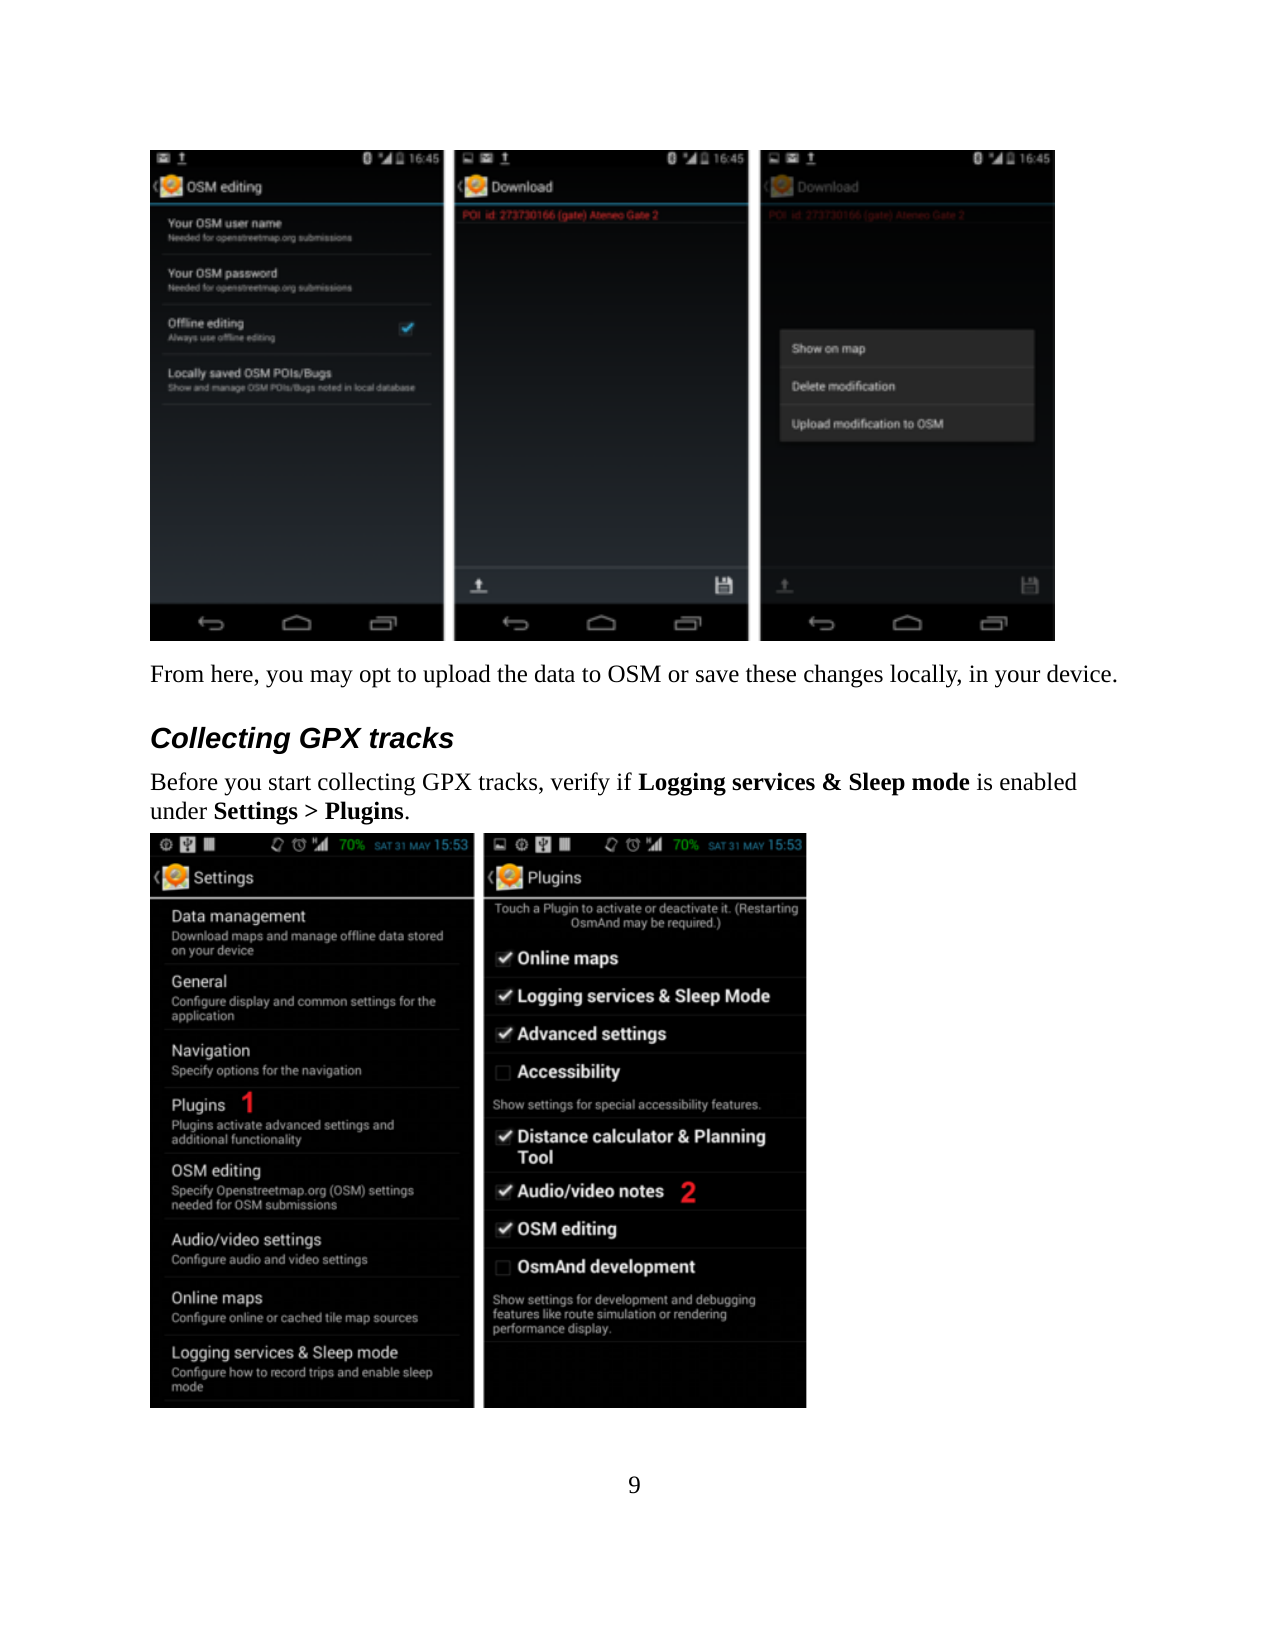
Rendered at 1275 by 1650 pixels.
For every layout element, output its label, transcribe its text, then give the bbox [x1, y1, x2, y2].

picture [150, 833, 807, 1408]
text From here, you may opt to upload the data to OSM or save these changes locally, in your device. [150, 659, 1125, 687]
picture [150, 150, 1055, 641]
text Before you start collecting GPX tracks, verify if Logging services & Sleep mode is enabled under Settings > Plugins. [150, 767, 1125, 825]
subtitle ​Collecting GPX tracks [150, 721, 1125, 755]
